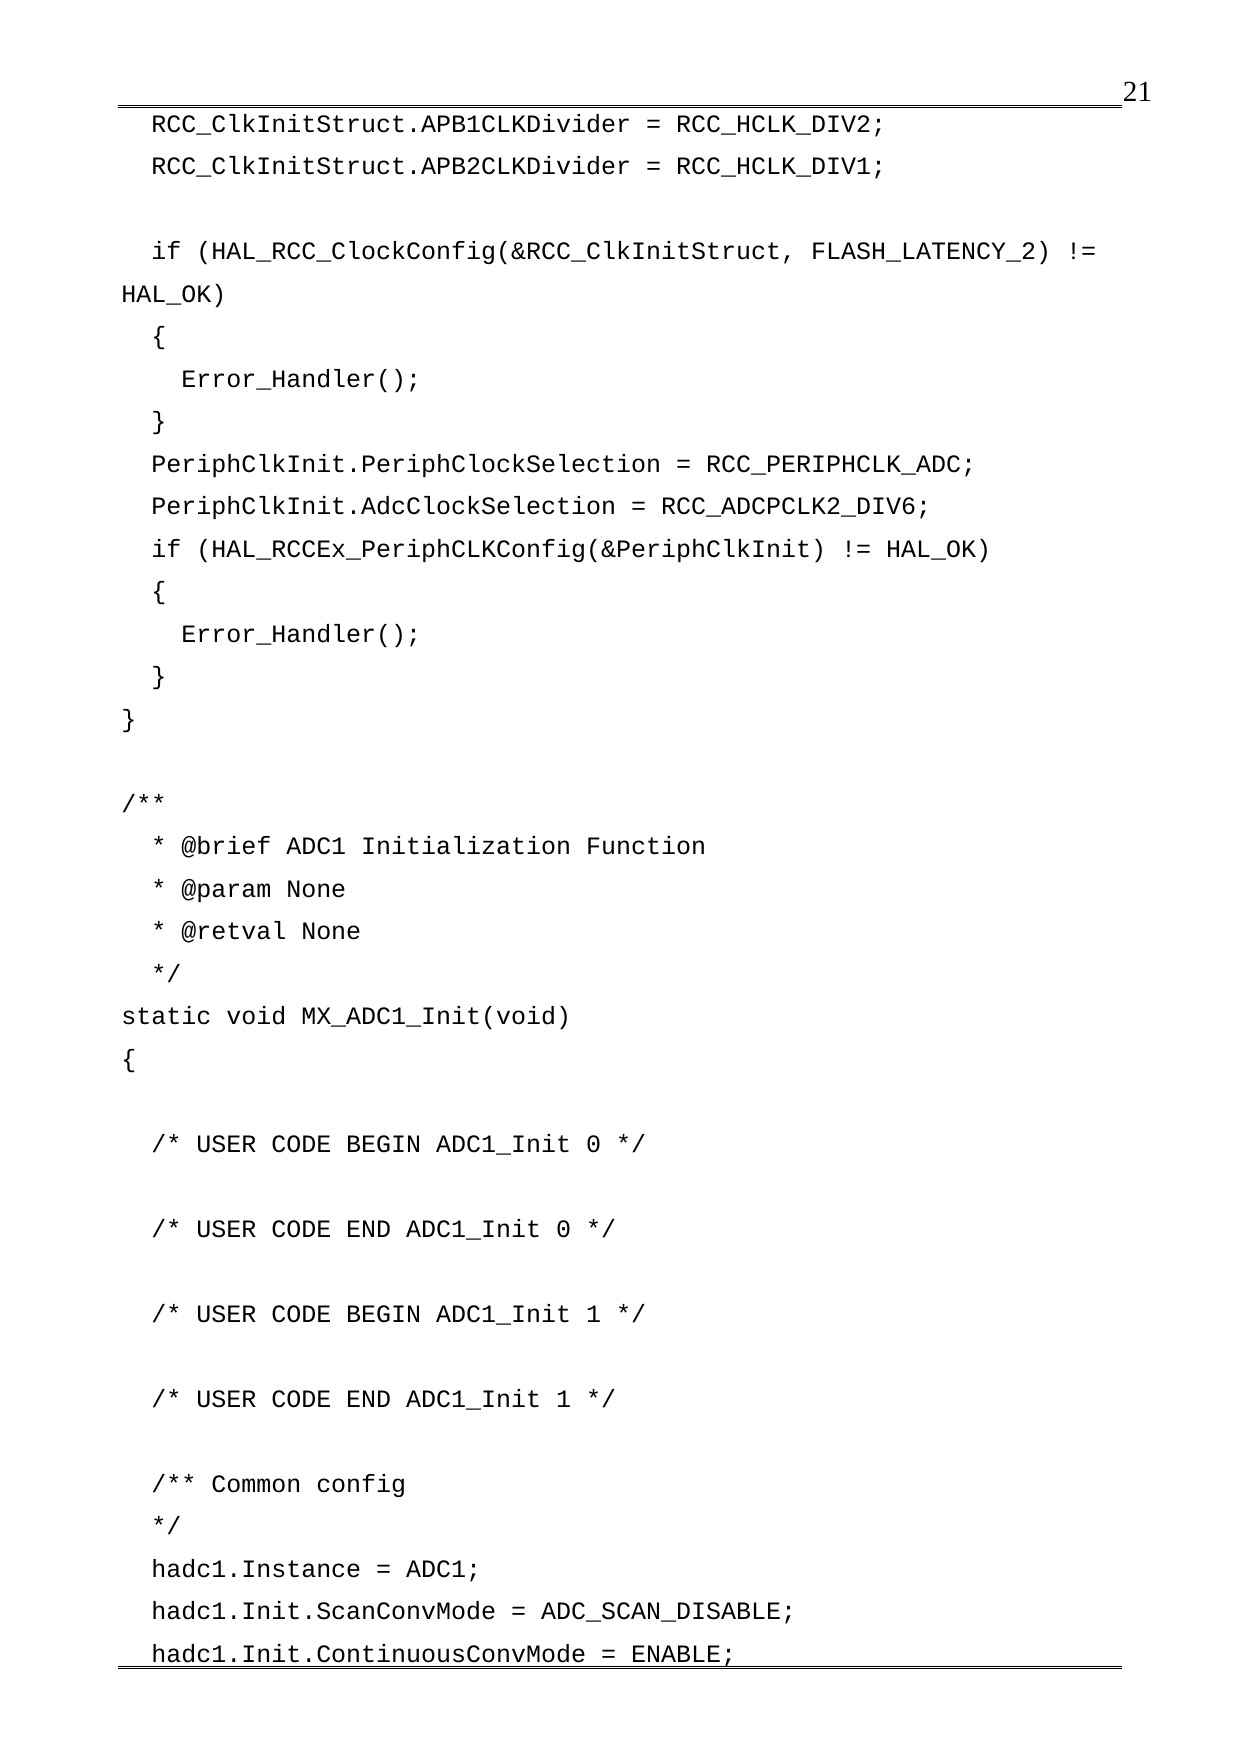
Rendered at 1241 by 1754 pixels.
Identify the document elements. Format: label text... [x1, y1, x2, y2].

text */ [118, 1508, 1122, 1542]
text Error_Handler(); [118, 360, 1122, 394]
text /* USER CODE BEGIN ADC1_Init 0 */ [118, 1125, 1122, 1159]
text hadc1.Instance = ADC1; [118, 1550, 1122, 1584]
text /* USER CODE BEGIN ADC1_Init 1 */ [118, 1295, 1122, 1329]
text if (HAL_RCC_ClockConfig(&RCC_ClkInitStruct, FLASH_LATENCY_2) != HAL_OK) [118, 233, 1122, 309]
text { [118, 573, 1122, 607]
text RCC_ClkInitStruct.APB1CLKDivider = RCC_HCLK_DIV2; [118, 108, 1122, 139]
text } [118, 403, 1122, 437]
text { [118, 1040, 1122, 1074]
text } [118, 658, 1122, 692]
text PeriphClkInit.AdcClockSelection = RCC_ADCPCLK2_DIV6; [118, 488, 1122, 522]
text static void MX_ADC1_Init(void) [118, 998, 1122, 1032]
text { [118, 318, 1122, 352]
text /* USER CODE END ADC1_Init 0 */ [118, 1210, 1122, 1244]
text Error_Handler(); [118, 615, 1122, 649]
text hadc1.Init.ScanConvMode = ADC_SCAN_DISABLE; [118, 1593, 1122, 1627]
text */ [118, 955, 1122, 989]
text * @brief ADC1 Initialization Function [118, 828, 1122, 862]
text hadc1.Init.ContinuousConvMode = ENABLE; [118, 1635, 1122, 1666]
text * @retval None [118, 913, 1122, 947]
text } [118, 700, 1122, 734]
text RCC_ClkInitStruct.APB2CLKDivider = RCC_HCLK_DIV1; [118, 148, 1122, 182]
text /* USER CODE END ADC1_Init 1 */ [118, 1380, 1122, 1414]
text /** [118, 785, 1122, 819]
text PeriphClkInit.PeriphClockSelection = RCC_PERIPHCLK_ADC; [118, 445, 1122, 479]
text * @param None [118, 870, 1122, 904]
text /** Common config [118, 1465, 1122, 1499]
text if (HAL_RCCEx_PeriphCLKConfig(&PeriphClkInit) != HAL_OK) [118, 530, 1122, 564]
